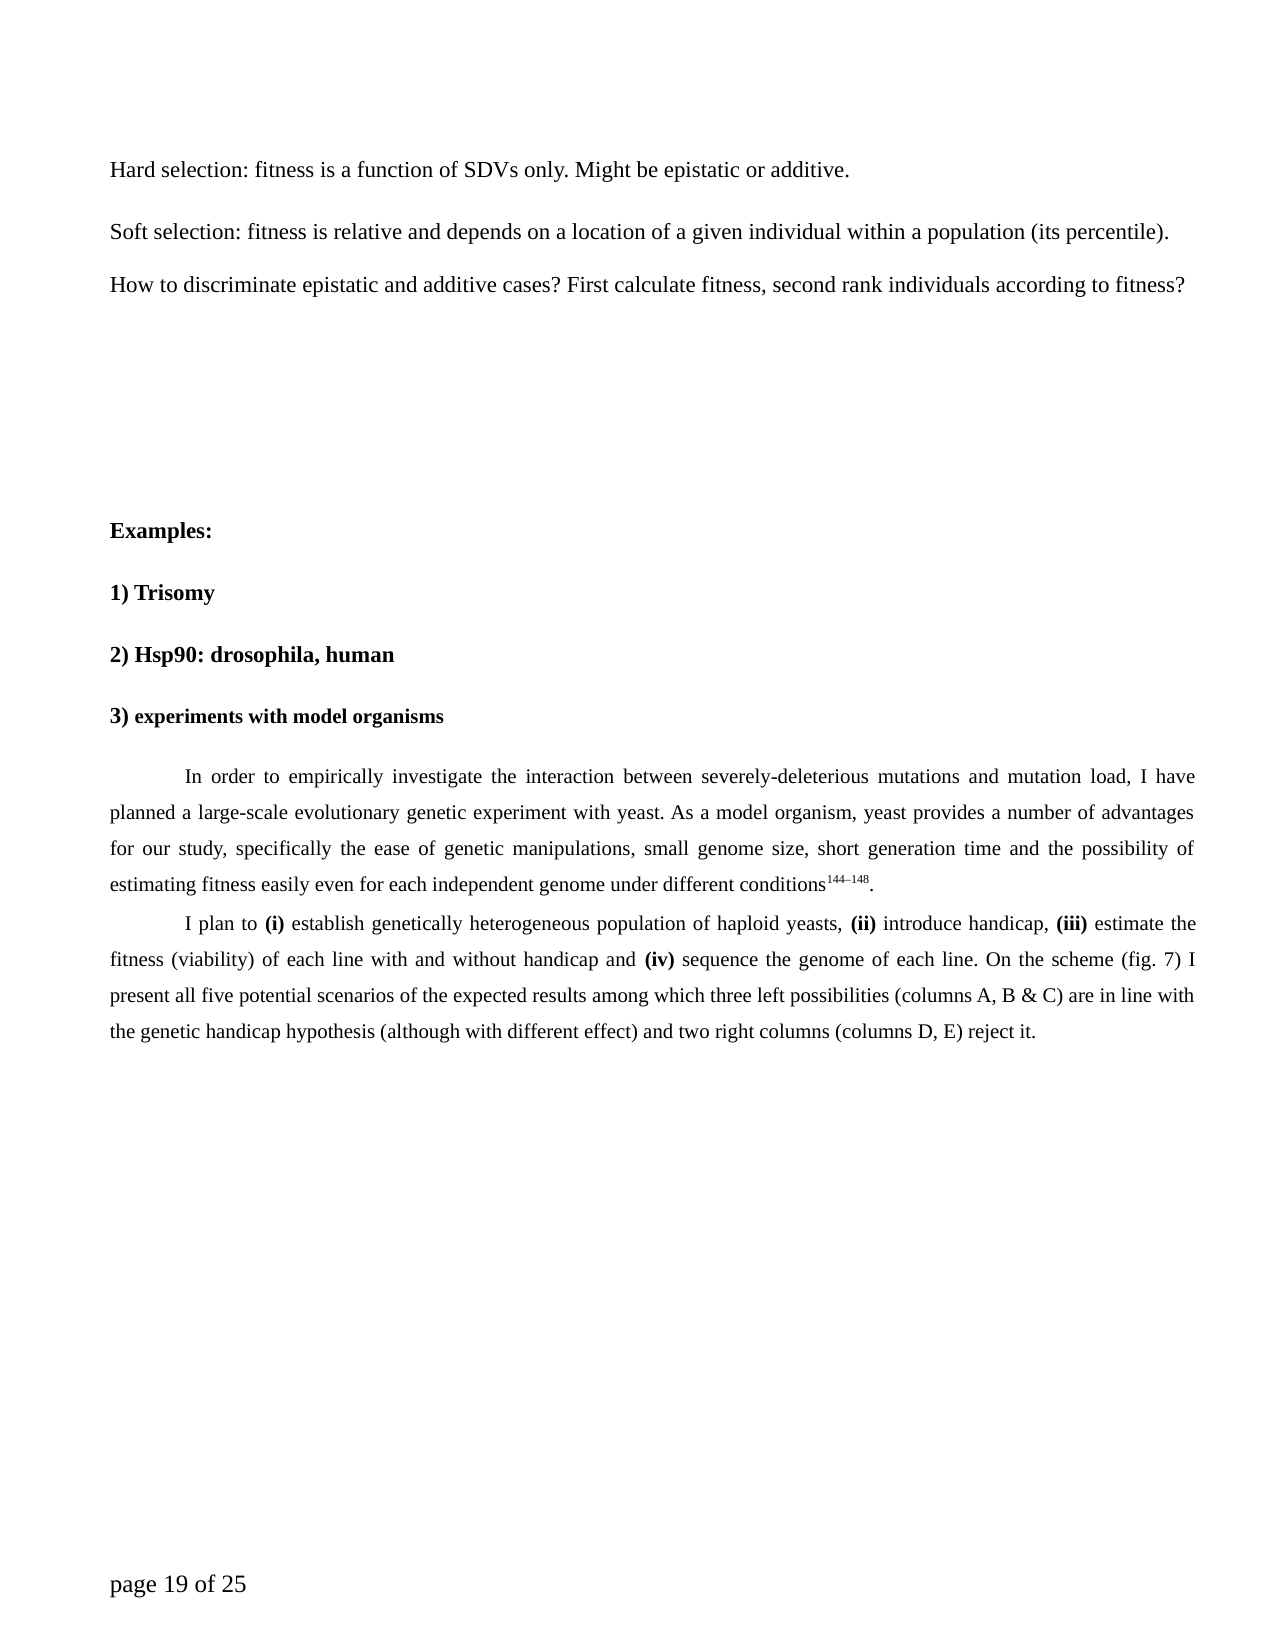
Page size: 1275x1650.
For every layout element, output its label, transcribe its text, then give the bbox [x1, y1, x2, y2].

text Soft selection: fitness is relative and depends on a location of a given individual within a population (its percentile). How to discriminate epistatic and additive cases? First calculate fitness, second rank individuals according to fitness? [109, 218, 1197, 297]
text 3) experiments with model organisms [109, 702, 1197, 729]
text In order to empirically investigate the interaction between severely-deleterious mutations and mutation load, I have planned a large-scale evolutionary genetic experiment with yeast. As a model organism, yeast provides a number of advantages for our study, specifically the ease of genetic manipulations, small genome size, short generation time and the possibility of estimating fitness easily even for each independent genome under different conditions144–148⁠. [109, 764, 1197, 896]
text Examples: [109, 517, 1197, 544]
text 2) Hsp90: drosophila, human [109, 641, 1197, 667]
text I plan to (i) establish genetically heterogeneous population of haploid yeasts, (ii) introduce handicap, (iii) estimate the fitness (viability) of each line with and without handicap and (iv) sequence the genome of each line. On the scheme (fig. 7) I present all five potential scenarios of the expected results among which three left possibilities (columns A, B & C) are in line with the genetic handicap hypothesis (although with different effect) and two right columns (columns D, E) reject it. [109, 911, 1197, 1043]
text Hard selection: fitness is a function of SDVs only. Might be epistatic or additive. [109, 156, 1197, 183]
text 1) Trisomy [109, 579, 1197, 605]
